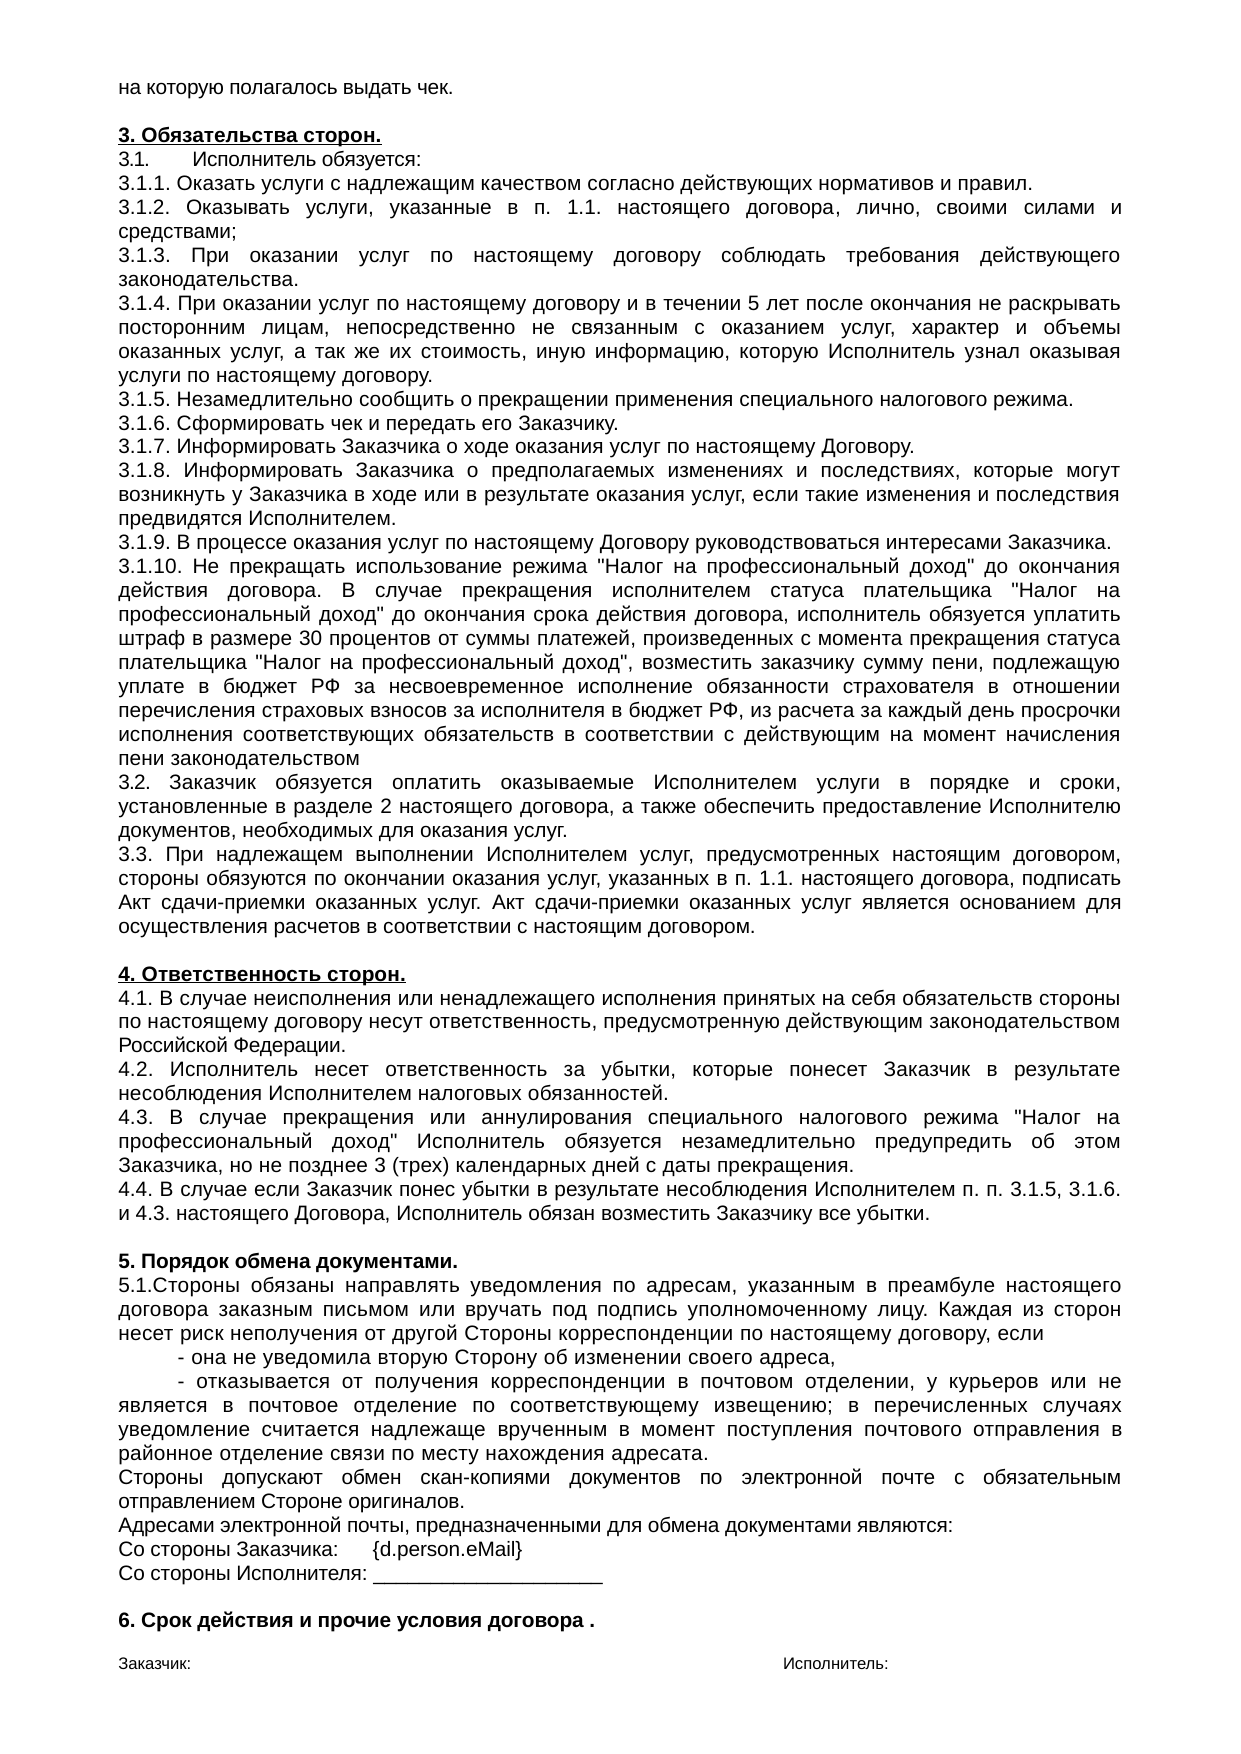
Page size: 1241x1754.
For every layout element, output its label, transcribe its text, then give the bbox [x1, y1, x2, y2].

text 4. Ответственность сторон. [118, 961, 1122, 985]
text 3.1.2. Оказывать услуги, указанные в п. 1.1. настоящего договора, лично, своими силами и средствами; [118, 195, 1122, 243]
text 3.1.6. Сформировать чек и передать его Заказчику. [118, 410, 1122, 434]
text 6. Срок действия и прочие условия договора . [118, 1608, 1122, 1632]
text 5. Порядок обмена документами. [118, 1249, 1122, 1273]
text 3.1.4. При оказании услуг по настоящему договору и в течении 5 лет после окончания не раскрывать посторонним лицам, непосредственно не связанным с оказанием услуг, характер и объемы оказанных услуг, а так же их стоимость, иную информацию, которую Исполнитель узнал оказывая услуги по настоящему договору. [118, 291, 1122, 386]
text - она не уведомила вторую Сторону об изменении своего адреса, [118, 1345, 1122, 1369]
text 3. Обязательства сторон. [118, 123, 1122, 147]
text Стороны допускают обмен скан-копиями документов по электронной почте с обязательным отправлением Стороне оригиналов. [118, 1464, 1122, 1512]
text 3.1.9. В процессе оказания услуг по настоящему Договору руководствоваться интересами Заказчика. [118, 530, 1122, 554]
text 3.1.7. Информировать Заказчика о ходе оказания услуг по настоящему Договору. [118, 434, 1122, 458]
text 3.1.3. При оказании услуг по настоящему договору соблюдать требования действующего законодательства. [118, 243, 1122, 291]
text - отказывается от получения корреспонденции в почтовом отделении, у курьеров или не является в почтовое отделение по соответствующему извещению; в перечисленных случаях уведомление считается надлежаще врученным в момент поступления почтового отправления в районное отделение связи по месту нахождения адресата. [118, 1369, 1122, 1464]
text Со стороны Заказчика: {d.person.eMail} [118, 1536, 1122, 1560]
text 5.1.Стороны обязаны направлять уведомления по адресам, указанным в преамбуле настоящего договора заказным письмом или вручать под подпись уполномоченному лицу. Каждая из сторон несет риск неполучения от другой Стороны корреспонденции по настоящему договору, если [118, 1273, 1122, 1345]
text Адресами электронной почты, предназначенными для обмена документами являются: [118, 1512, 1122, 1536]
text Со стороны Исполнителя: ____________________ [118, 1560, 1122, 1584]
text 3.1.5. Незамедлительно сообщить о прекращении применения специального налогового режима. [118, 386, 1122, 410]
text 3.1.8. Информировать Заказчика о предполагаемых изменениях и последствиях, которые могут возникнуть у Заказчика в ходе или в результате оказания услуг, если такие изменения и последствия предвидятся Исполнителем. [118, 458, 1122, 530]
text 3.1.1. Оказать услуги с надлежащим качеством согласно действующих нормативов и правил. [118, 171, 1122, 195]
text 3.1. Исполнитель обязуется: [118, 147, 1122, 171]
text 3.3. При надлежащем выполнении Исполнителем услуг, предусмотренных настоящим договором, стороны обязуются по окончании оказания услуг, указанных в п. 1.1. настоящего договора, подписать Акт сдачи-приемки оказанных услуг. Акт сдачи-приемки оказанных услуг является основанием для осуществления расчетов в соответствии с настоящим договором. [118, 842, 1122, 937]
text 4.2. Исполнитель несет ответственность за убытки, которые понесет Заказчик в результате несоблюдения Исполнителем налоговых обязанностей. [118, 1057, 1122, 1105]
text 3.2. Заказчик обязуется оплатить оказываемые Исполнителем услуги в порядке и сроки, установленные в разделе 2 настоящего договора, а также обеспечить предоставление Исполнителю документов, необходимых для оказания услуг. [118, 770, 1122, 842]
text 3.1.10. Не прекращать использование режима "Налог на профессиональный доход" до окончания действия договора. В случае прекращения исполнителем статуса плательщика "Налог на профессиональный доход" до окончания срока действия договора, исполнитель обязуется уплатить штраф в размере 30 процентов от суммы платежей, произведенных с момента прекращения статуса плательщика "Налог на профессиональный доход", возместить заказчику сумму пени, подлежащую уплате в бюджет РФ за несвоевременное исполнение обязанности страхователя в отношении перечисления страховых взносов за исполнителя в бюджет РФ, из расчета за каждый день просрочки исполнения соответствующих обязательств в соответствии с действующим на момент начисления пени законодательством [118, 554, 1122, 770]
text 4.4. В случае если Заказчик понес убытки в результате несоблюдения Исполнителем п. п. 3.1.5, 3.1.6. и 4.3. настоящего Договора, Исполнитель обязан возместить Заказчику все убытки. [118, 1177, 1122, 1225]
text на которую полагалось выдать чек. [118, 75, 1122, 99]
text 4.3. В случае прекращения или аннулирования специального налогового режима "Налог на профессиональный доход" Исполнитель обязуется незамедлительно предупредить об этом Заказчика, но не позднее 3 (трех) календарных дней с даты прекращения. [118, 1105, 1122, 1177]
text 4.1. В случае неисполнения или ненадлежащего исполнения принятых на себя обязательств стороны по настоящему договору несут ответственность, предусмотренную действующим законодательством Российской Федерации. [118, 985, 1122, 1057]
